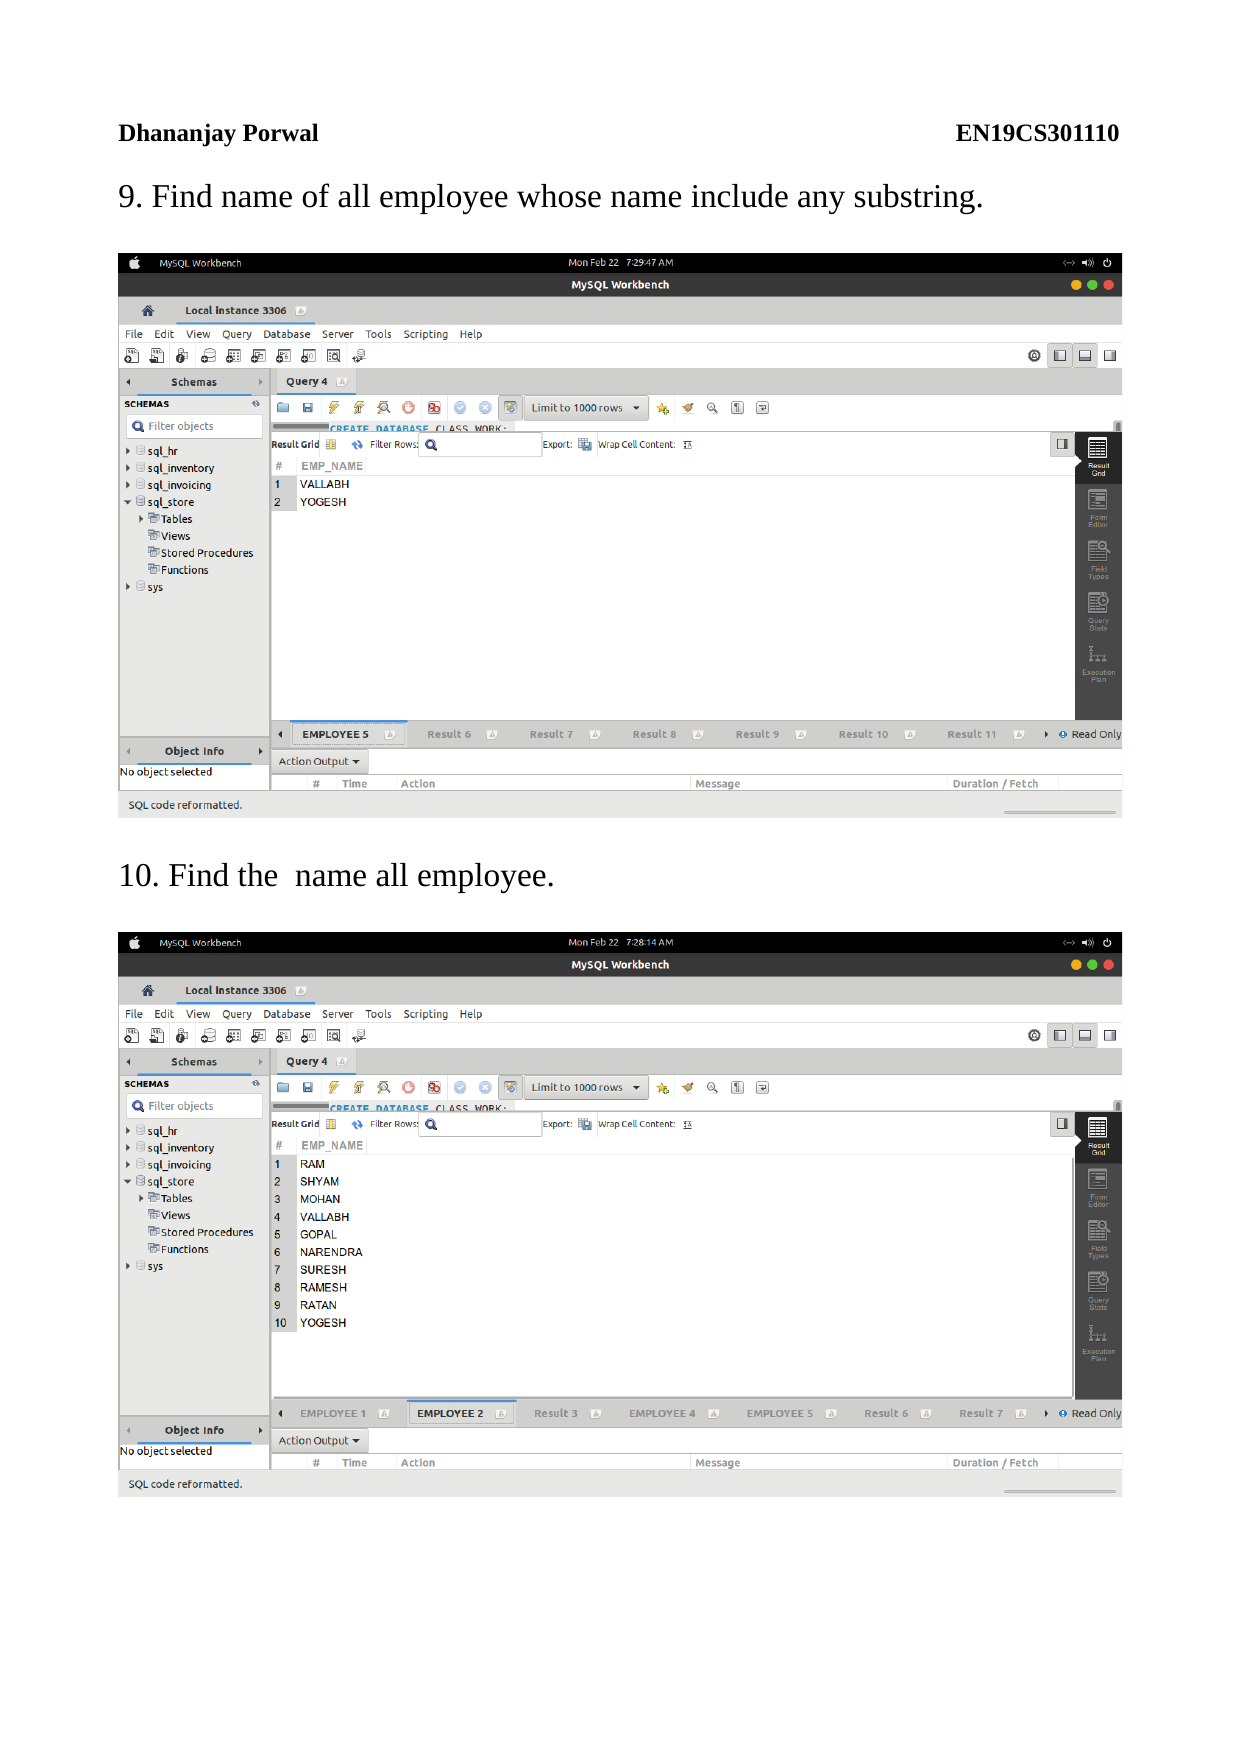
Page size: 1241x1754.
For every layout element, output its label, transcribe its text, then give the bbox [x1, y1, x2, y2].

text 9. Find name of all employee whose name include any substring. [118, 176, 1122, 215]
picture [118, 253, 1123, 818]
picture [118, 932, 1123, 1497]
text 10. Find the name all employee. [118, 856, 1122, 894]
